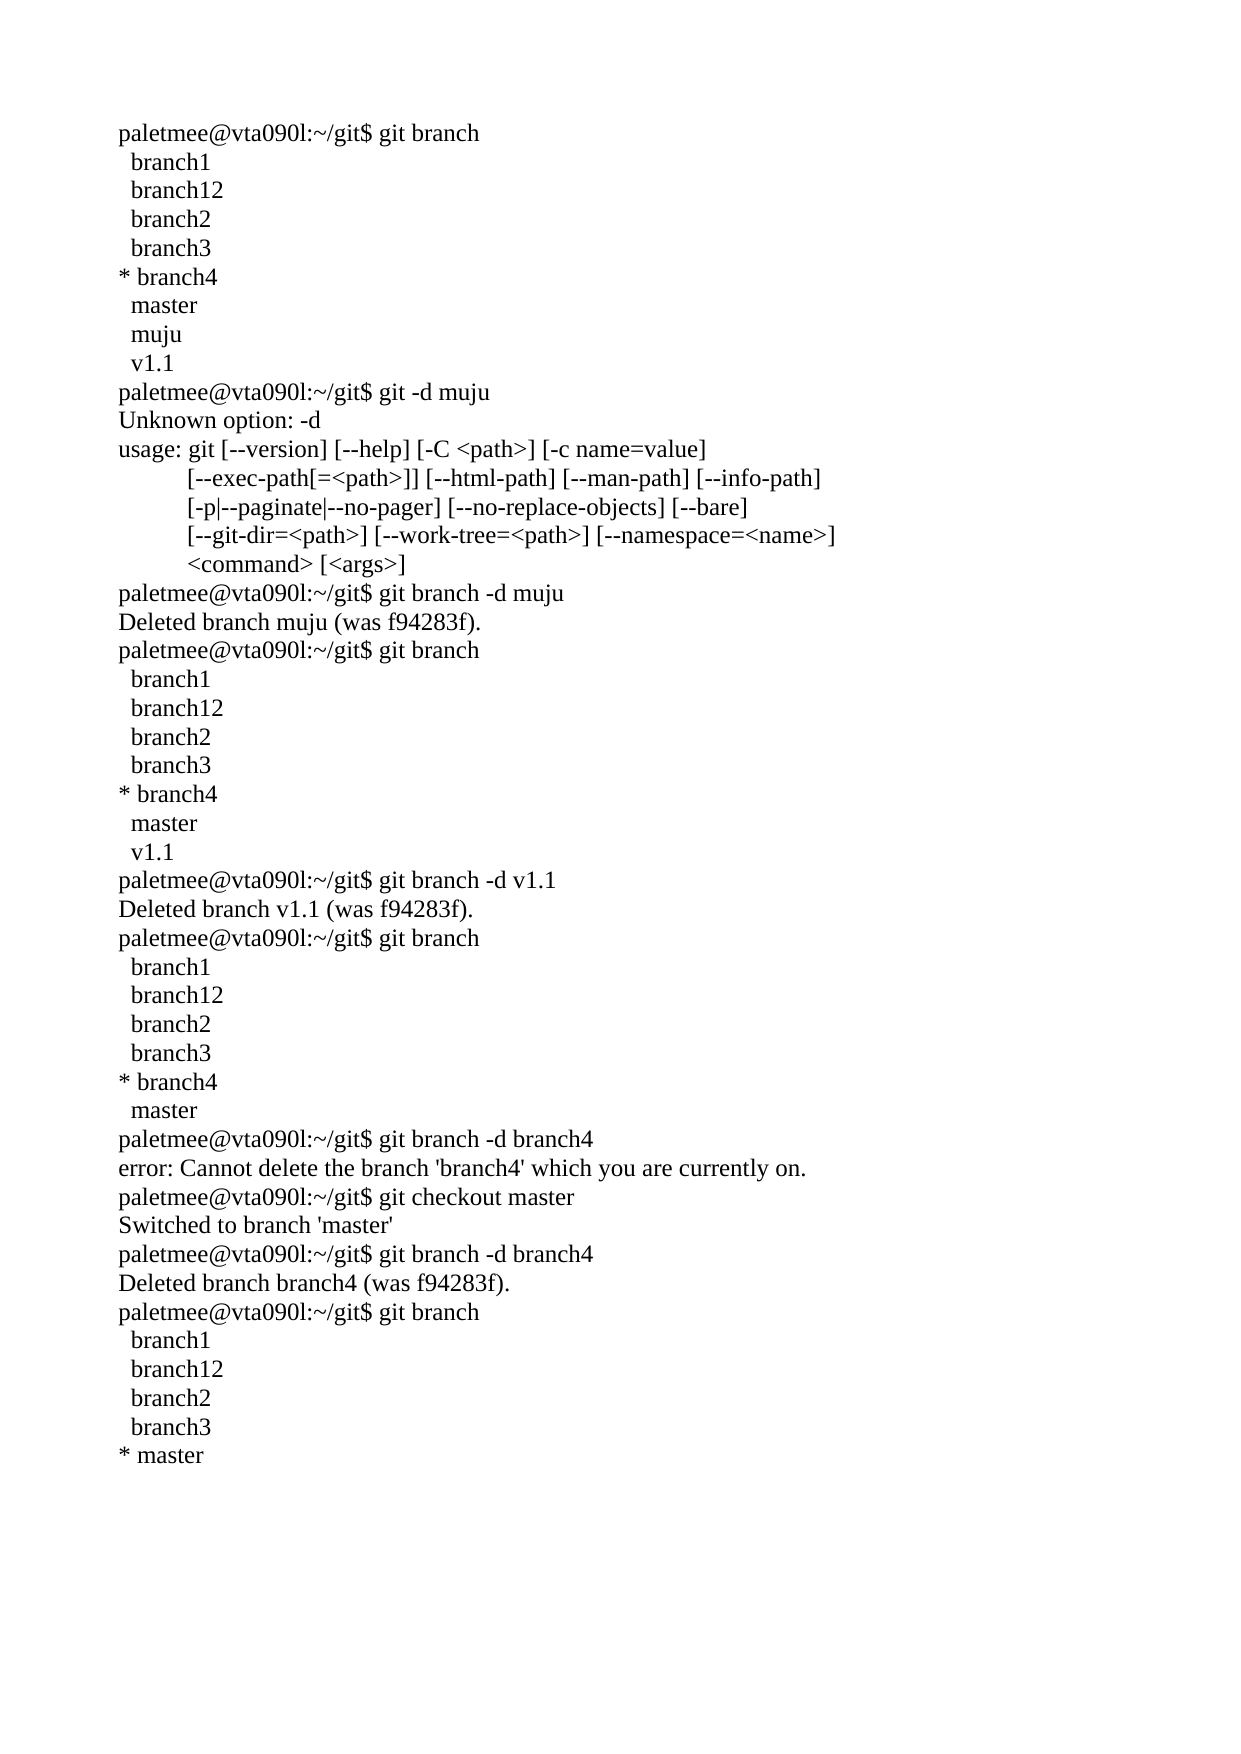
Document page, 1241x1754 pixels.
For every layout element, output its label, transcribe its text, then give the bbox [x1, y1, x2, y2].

text * branch4 [118, 262, 1122, 291]
text paletmee@vta090l:~/git$ git branch [118, 1297, 1122, 1326]
text branch2 [118, 204, 1122, 233]
text [--exec-path[=<path>]] [--html-path] [--man-path] [--info-path] [118, 463, 1122, 492]
text paletmee@vta090l:~/git$ git branch -d branch4 [118, 1124, 1122, 1153]
text master [118, 808, 1122, 837]
text Switched to branch 'master' [118, 1211, 1122, 1239]
text branch3 [118, 1038, 1122, 1067]
text branch2 [118, 722, 1122, 751]
text paletmee@vta090l:~/git$ git branch [118, 923, 1122, 952]
text branch1 [118, 664, 1122, 693]
text branch12 [118, 176, 1122, 204]
text [-p|--paginate|--no-pager] [--no-replace-objects] [--bare] [118, 492, 1122, 521]
text branch2 [118, 1383, 1122, 1412]
text * branch4 [118, 1067, 1122, 1096]
text branch1 [118, 952, 1122, 981]
text branch3 [118, 1412, 1122, 1441]
text paletmee@vta090l:~/git$ git branch [118, 118, 1122, 147]
text paletmee@vta090l:~/git$ git -d muju [118, 377, 1122, 406]
text error: Cannot delete the branch 'branch4' which you are currently on. [118, 1153, 1122, 1182]
text paletmee@vta090l:~/git$ git branch -d v1.1 [118, 866, 1122, 894]
text usage: git [--version] [--help] [-C <path>] [-c name=value] [118, 434, 1122, 463]
text branch1 [118, 147, 1122, 176]
text v1.1 [118, 837, 1122, 866]
text * master [118, 1441, 1122, 1469]
text branch12 [118, 693, 1122, 722]
text Deleted branch v1.1 (was f94283f). [118, 894, 1122, 923]
text branch3 [118, 751, 1122, 779]
text Unknown option: -d [118, 406, 1122, 434]
text muju [118, 319, 1122, 348]
text paletmee@vta090l:~/git$ git branch -d branch4 [118, 1239, 1122, 1268]
text [--git-dir=<path>] [--work-tree=<path>] [--namespace=<name>] [118, 521, 1122, 549]
text paletmee@vta090l:~/git$ git branch [118, 636, 1122, 664]
text paletmee@vta090l:~/git$ git checkout master [118, 1182, 1122, 1211]
text branch2 [118, 1009, 1122, 1038]
text <command> [<args>] [118, 549, 1122, 578]
text branch1 [118, 1326, 1122, 1354]
text branch3 [118, 233, 1122, 262]
text * branch4 [118, 779, 1122, 808]
text branch12 [118, 981, 1122, 1009]
text v1.1 [118, 348, 1122, 377]
text paletmee@vta090l:~/git$ git branch -d muju [118, 578, 1122, 607]
text master [118, 1096, 1122, 1124]
text branch12 [118, 1354, 1122, 1383]
text master [118, 291, 1122, 319]
text Deleted branch branch4 (was f94283f). [118, 1268, 1122, 1297]
text Deleted branch muju (was f94283f). [118, 607, 1122, 636]
